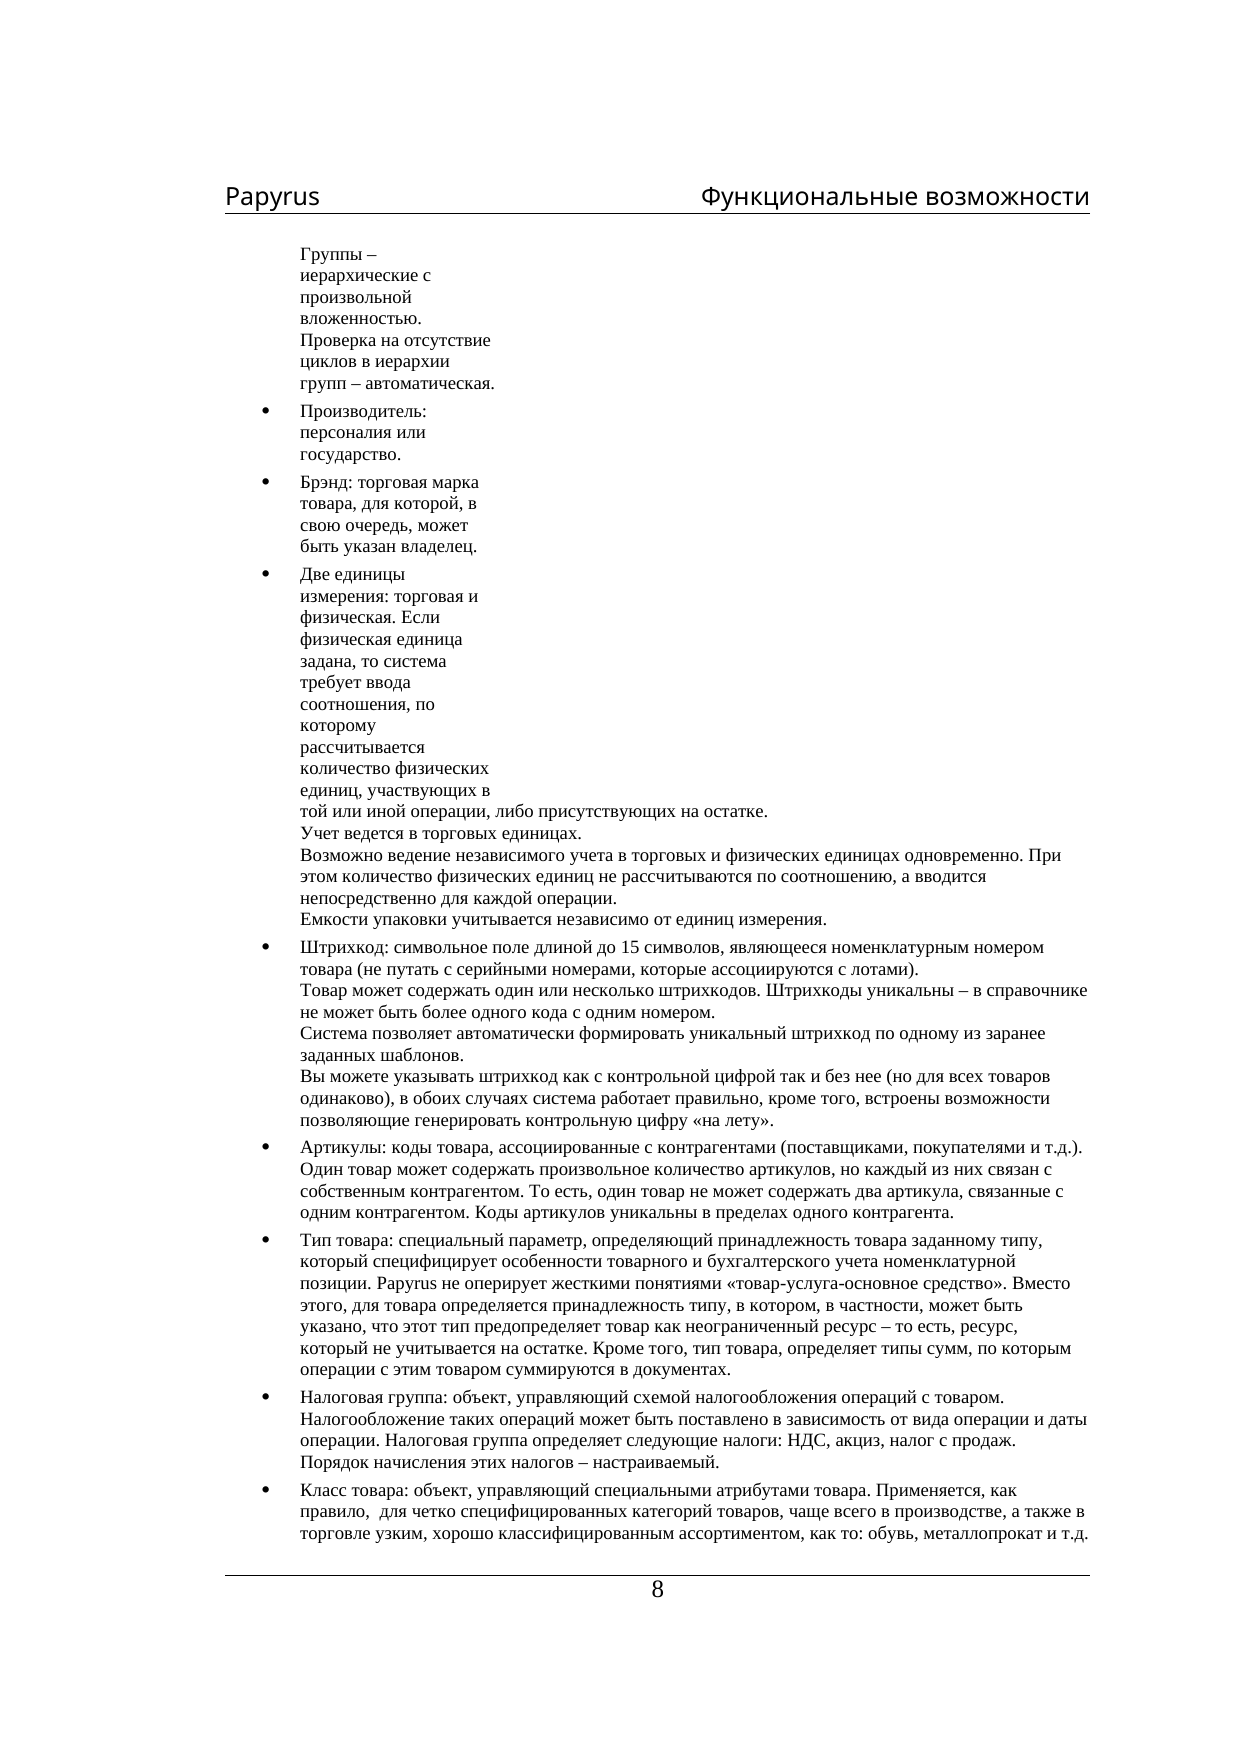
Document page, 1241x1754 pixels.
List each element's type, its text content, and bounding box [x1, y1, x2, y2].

list Производитель: персоналия или государство. [262, 400, 1090, 464]
list Группы – иерархические с произвольной вложенностью. Проверка на отсутствие циклов в иерархии групп – автоматическая. [262, 243, 1090, 393]
list Тип товара: специальный параметр, определяющий принадлежность товара заданному типу, который специфицирует особенности товарного и бухгалтерского учета номенклатурной позиции. Papyrus не оперирует жесткими понятиями «товар-услуга-основное средство». Вместо этого, для товара определяется принадлежность типу, в котором, в частности, может быть указано, что этот тип предопределяет товар как неограниченный ресурс – то есть, ресурс, который не учитывается на остатке. Кроме того, тип товара, определяет типы сумм, по которым операции с этим товаром суммируются в документах. [262, 1229, 1090, 1380]
list Штрихкод: символьное поле длиной до 15 символов, являющееся номенклатурным номером товара (не путать с серийными номерами, которые ассоциируются с лотами). Товар может содержать один или несколько штрихкодов. Штрихкоды уникальны – в справочнике не может быть более одного кода с одним номером. Система позволяет автоматически формировать уникальный штрихкод по одному из заранее заданных шаблонов. Вы можете указывать штрихкод как с контрольной цифрой так и без нее (но для всех товаров одинаково), в обоих случаях система работает правильно, кроме того, встроены возможности позволяющие генерировать контрольную цифру «на лету». [262, 936, 1090, 1130]
list Класс товара: объект, управляющий специальными атрибутами товара. Применяется, как правило, для четко специфицированных категорий товаров, чаще всего в производстве, а также в торговле узким, хорошо классифицированным ассортиментом, как то: обувь, металлопрокат и т.д. [262, 1478, 1090, 1543]
list Налоговая группа: объект, управляющий схемой налогообложения операций с товаром. Налогообложение таких операций может быть поставлено в зависимость от вида операции и даты операции. Налоговая группа определяет следующие налоги: НДС, акциз, налог с продаж. Порядок начисления этих налогов – настраиваемый. [262, 1386, 1090, 1472]
list Брэнд: торговая марка товара, для которой, в свою очередь, может быть указан владелец. [262, 471, 1090, 557]
list Две единицы измерения: торговая и физическая. Если физическая единица задана, то система требует ввода соотношения, по которому рассчитывается количество физических единиц, участвующих в той или иной операции, либо присутствующих на остатке. Учет ведется в торговых единицах. Возможно ведение независимого учета в торговых и физических единицах одновременно. При этом количество физических единиц не рассчитываются по соотношению, а вводится непосредственно для каждой операции. Емкости упаковки учитывается независимо от единиц измерения. [262, 563, 1090, 930]
list Артикулы: коды товара, ассоциированные с контрагентами (поставщиками, покупателями и т.д.). Один товар может содержать произвольное количество артикулов, но каждый из них связан с собственным контрагентом. То есть, один товар не может содержать два артикула, связанные с одним контрагентом. Коды артикулов уникальны в пределах одного контрагента. [262, 1136, 1090, 1223]
